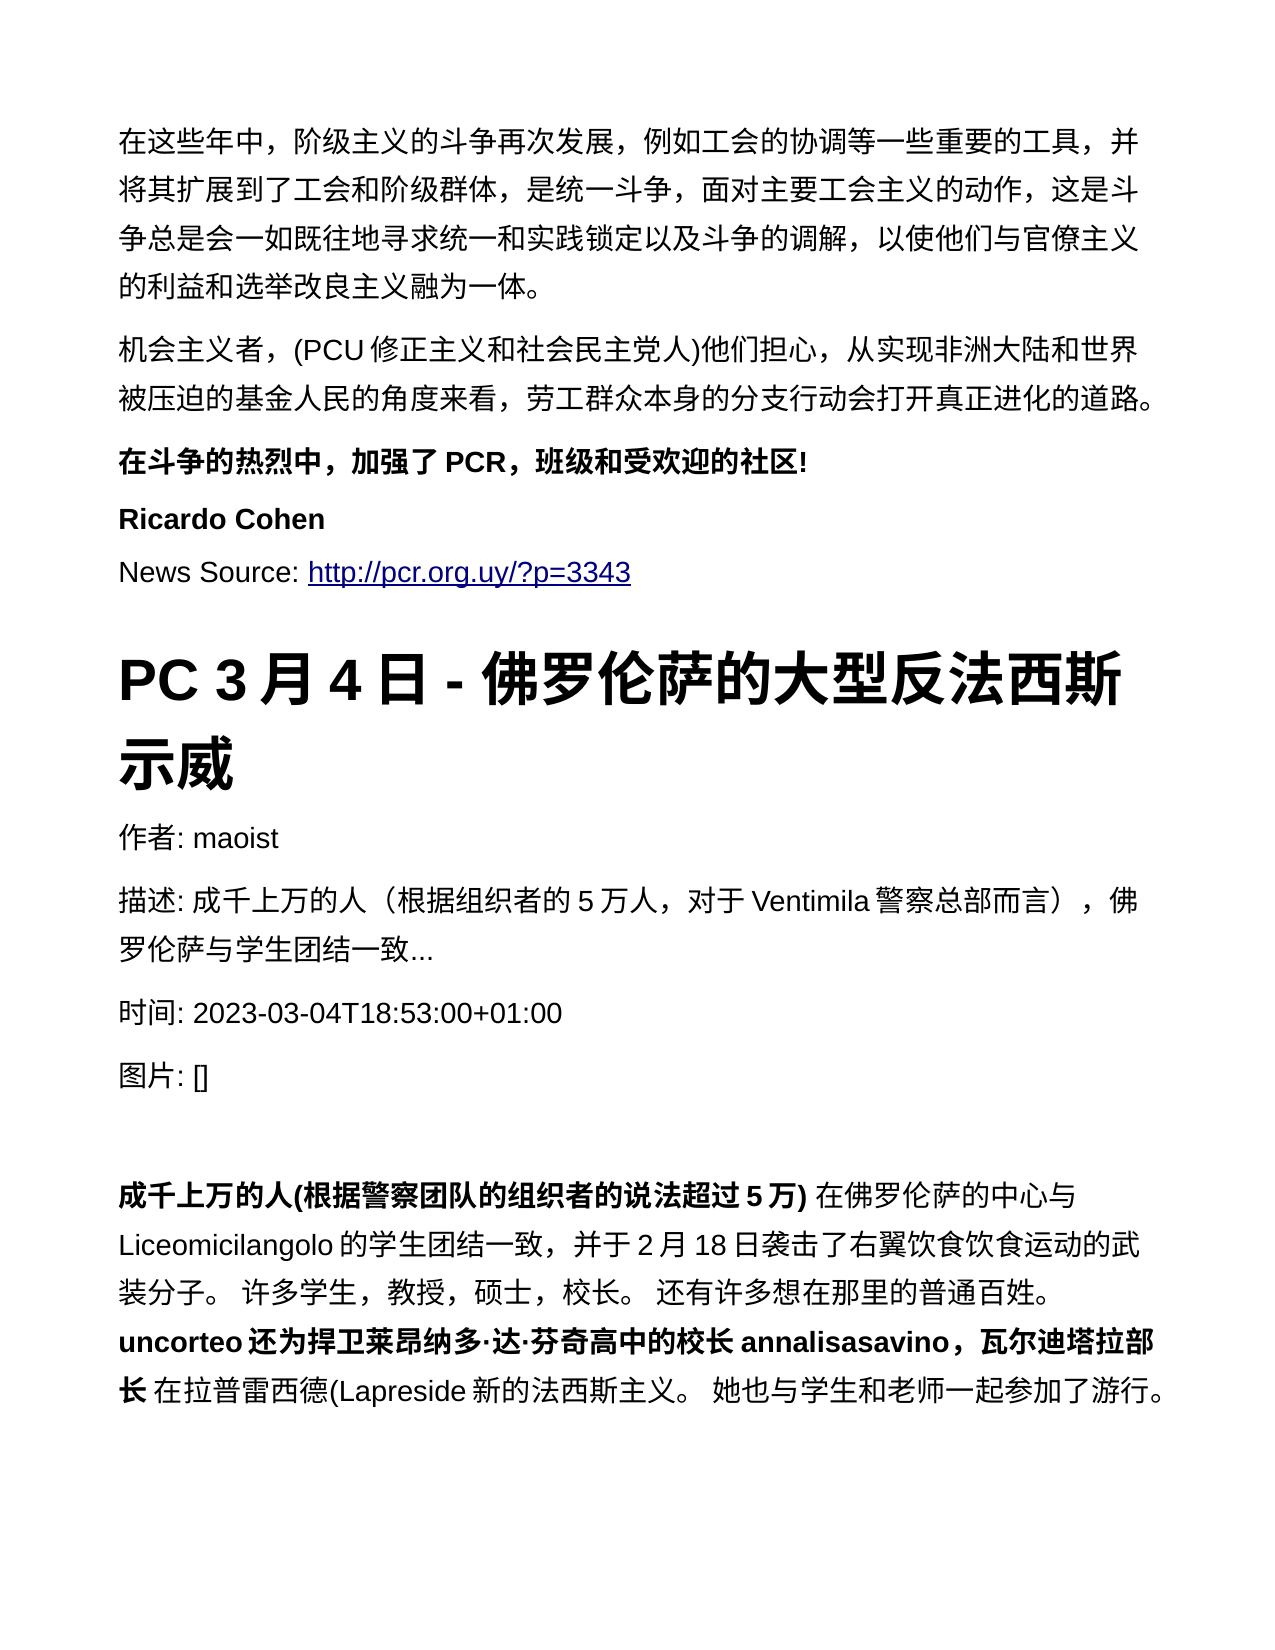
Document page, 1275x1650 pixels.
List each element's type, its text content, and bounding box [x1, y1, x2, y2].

text 在斗争的热烈中，加强了PCR，班级和受欢迎的社区! [118, 438, 1157, 481]
text 作者: maoist [118, 814, 1157, 857]
text 描述: 成千上万的人（根据组织者的5万人，对于Ventimila警察总部而言），佛罗伦萨与学生团结一致... [118, 877, 1157, 968]
text News Source: http://pcr.org.uy/?p=3343 [118, 555, 1157, 588]
text 成千上万的人(根据警察团队的组织者的说法超过5万) 在佛罗伦萨的中心与Liceomicilangolo的学生团结一致，并于2月18日袭击了右翼饮食饮食运动的武装分子。 许多学生，教授，硕士，校长。 还有许多想在那里的普通百姓。 uncorteo还为捍卫莱昂纳多·达·芬奇高中的校长annalisasavino，瓦尔迪塔拉部长 在拉普雷西德(Lapreside新的法西斯主义。 她也与学生和老师一起参加了游行。 [118, 1173, 1157, 1409]
subtitle PC 3月4日 - 佛罗伦萨的大型反法西斯示威 [118, 633, 1157, 802]
text 时间: 2023-03-04T18:53:00+01:00 [118, 989, 1157, 1031]
text 机会主义者，(PCU修正主义和社会民主党人)他们担心，从实现非洲大陆和世界被压迫的基金人民的角度来看，劳工群众本身的分支行动会打开真正进化的道路。 [118, 327, 1157, 418]
text 图片: [] [118, 1052, 1157, 1094]
text Ricardo Cohen [118, 502, 1157, 535]
text 在这些年中，阶级主义的斗争再次发展，例如工会的协调等一些重要的工具，并将其扩展到了工会和阶级群体，是统一斗争，面对主要工会主义的动作，这是斗争总是会一如既往地寻求统一和实践锁定以及斗争的调解，以使他们与官僚主义的利益和选举改良主义融为一体。 [118, 118, 1157, 306]
